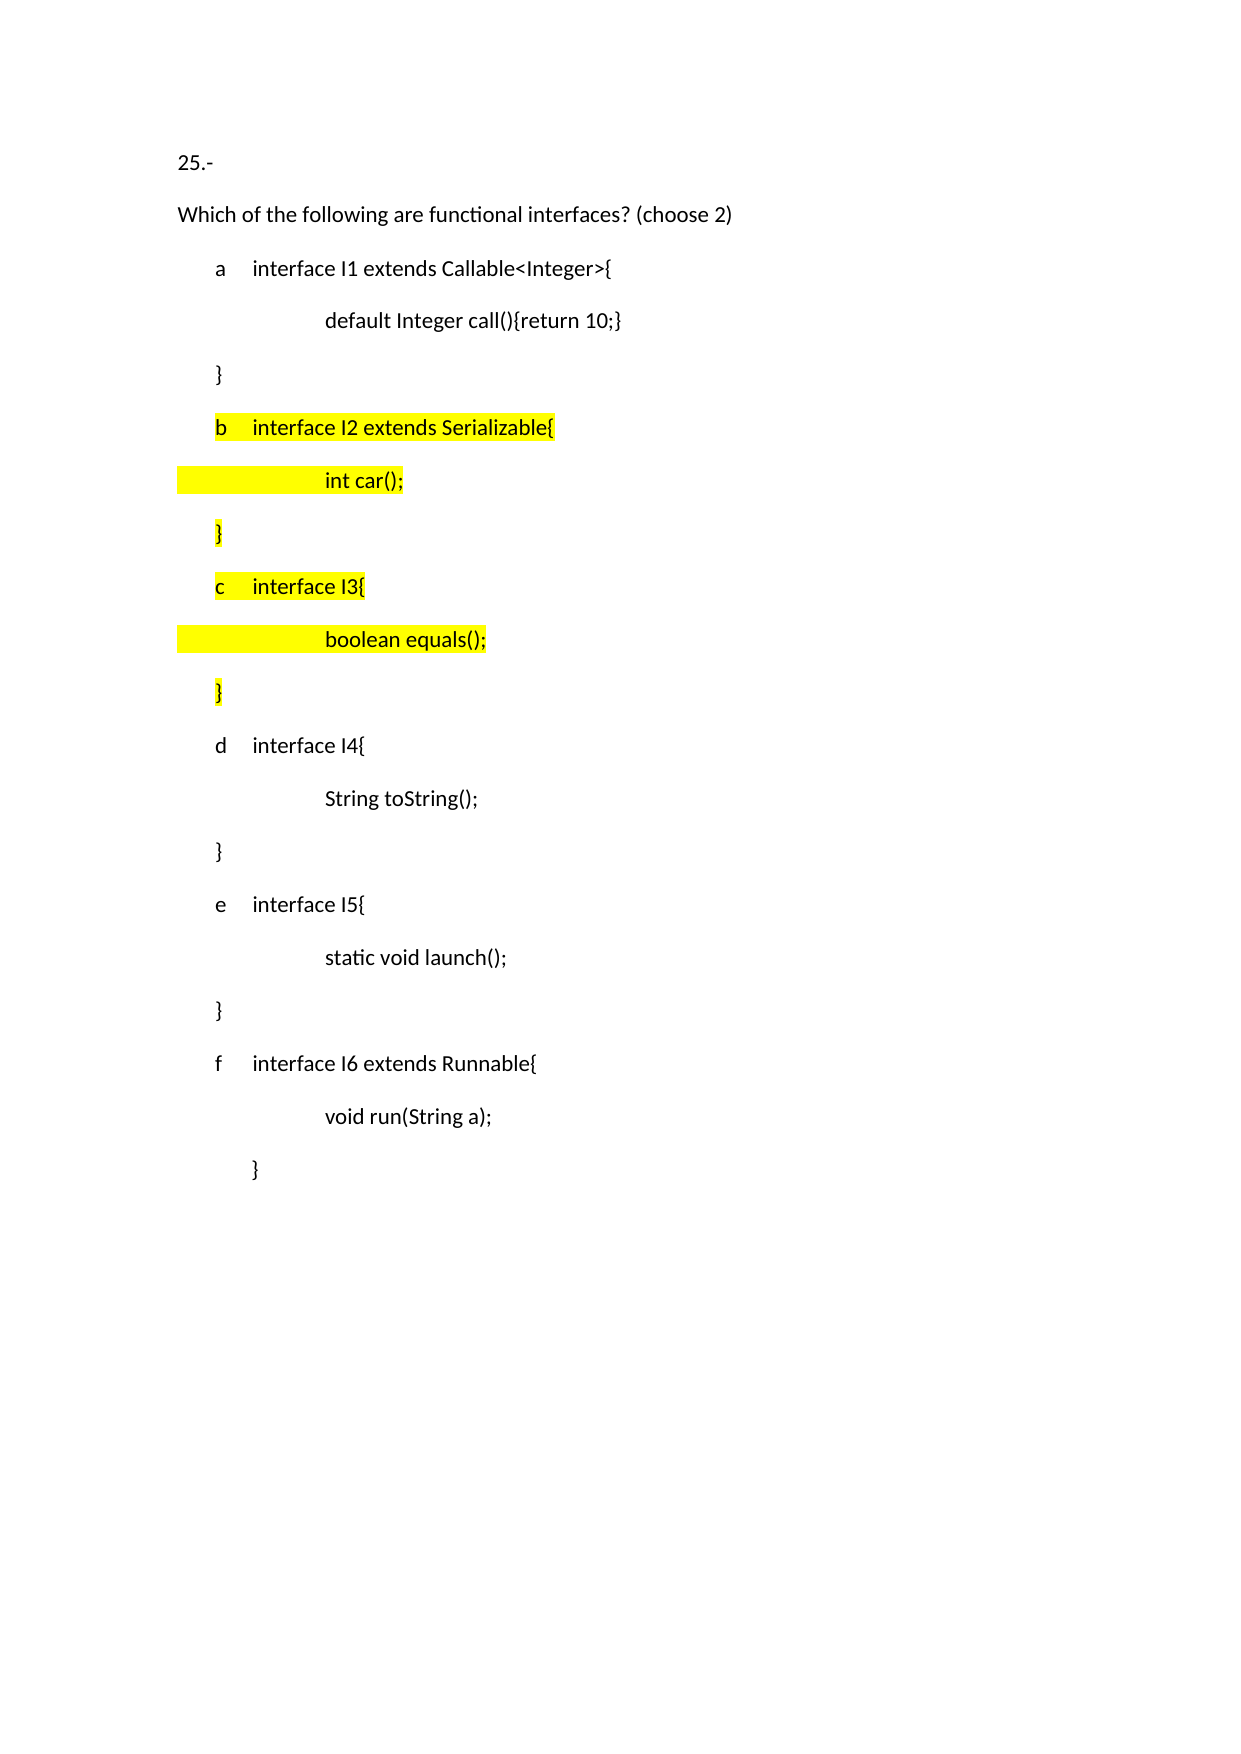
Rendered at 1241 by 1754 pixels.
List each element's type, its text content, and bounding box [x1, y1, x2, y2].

list interface I6 extends Runnable{ [215, 1049, 1063, 1077]
text boolean equals(); [177, 625, 1063, 653]
text void run(String a); [177, 1102, 1063, 1130]
text 25.- [177, 148, 1063, 176]
text } [177, 678, 1063, 706]
text } [177, 837, 1063, 865]
text } [177, 519, 1063, 547]
text int car(); [177, 466, 1063, 494]
list interface I4{ [215, 731, 1063, 759]
text } [177, 996, 1063, 1024]
text default Integer call(){return 10;} [177, 307, 1063, 335]
list interface I1 extends Callable<Integer>{ [215, 254, 1063, 282]
text } [177, 360, 1063, 388]
text Which of the following are functional interfaces? (choose 2) [177, 201, 1063, 229]
list interface I2 extends Serializable{ [215, 413, 1063, 441]
text String toString(); [177, 784, 1063, 812]
list interface I5{ [215, 890, 1063, 918]
list interface I3{ [215, 572, 1063, 600]
text } [177, 1155, 1063, 1183]
text static void launch(); [177, 943, 1063, 971]
